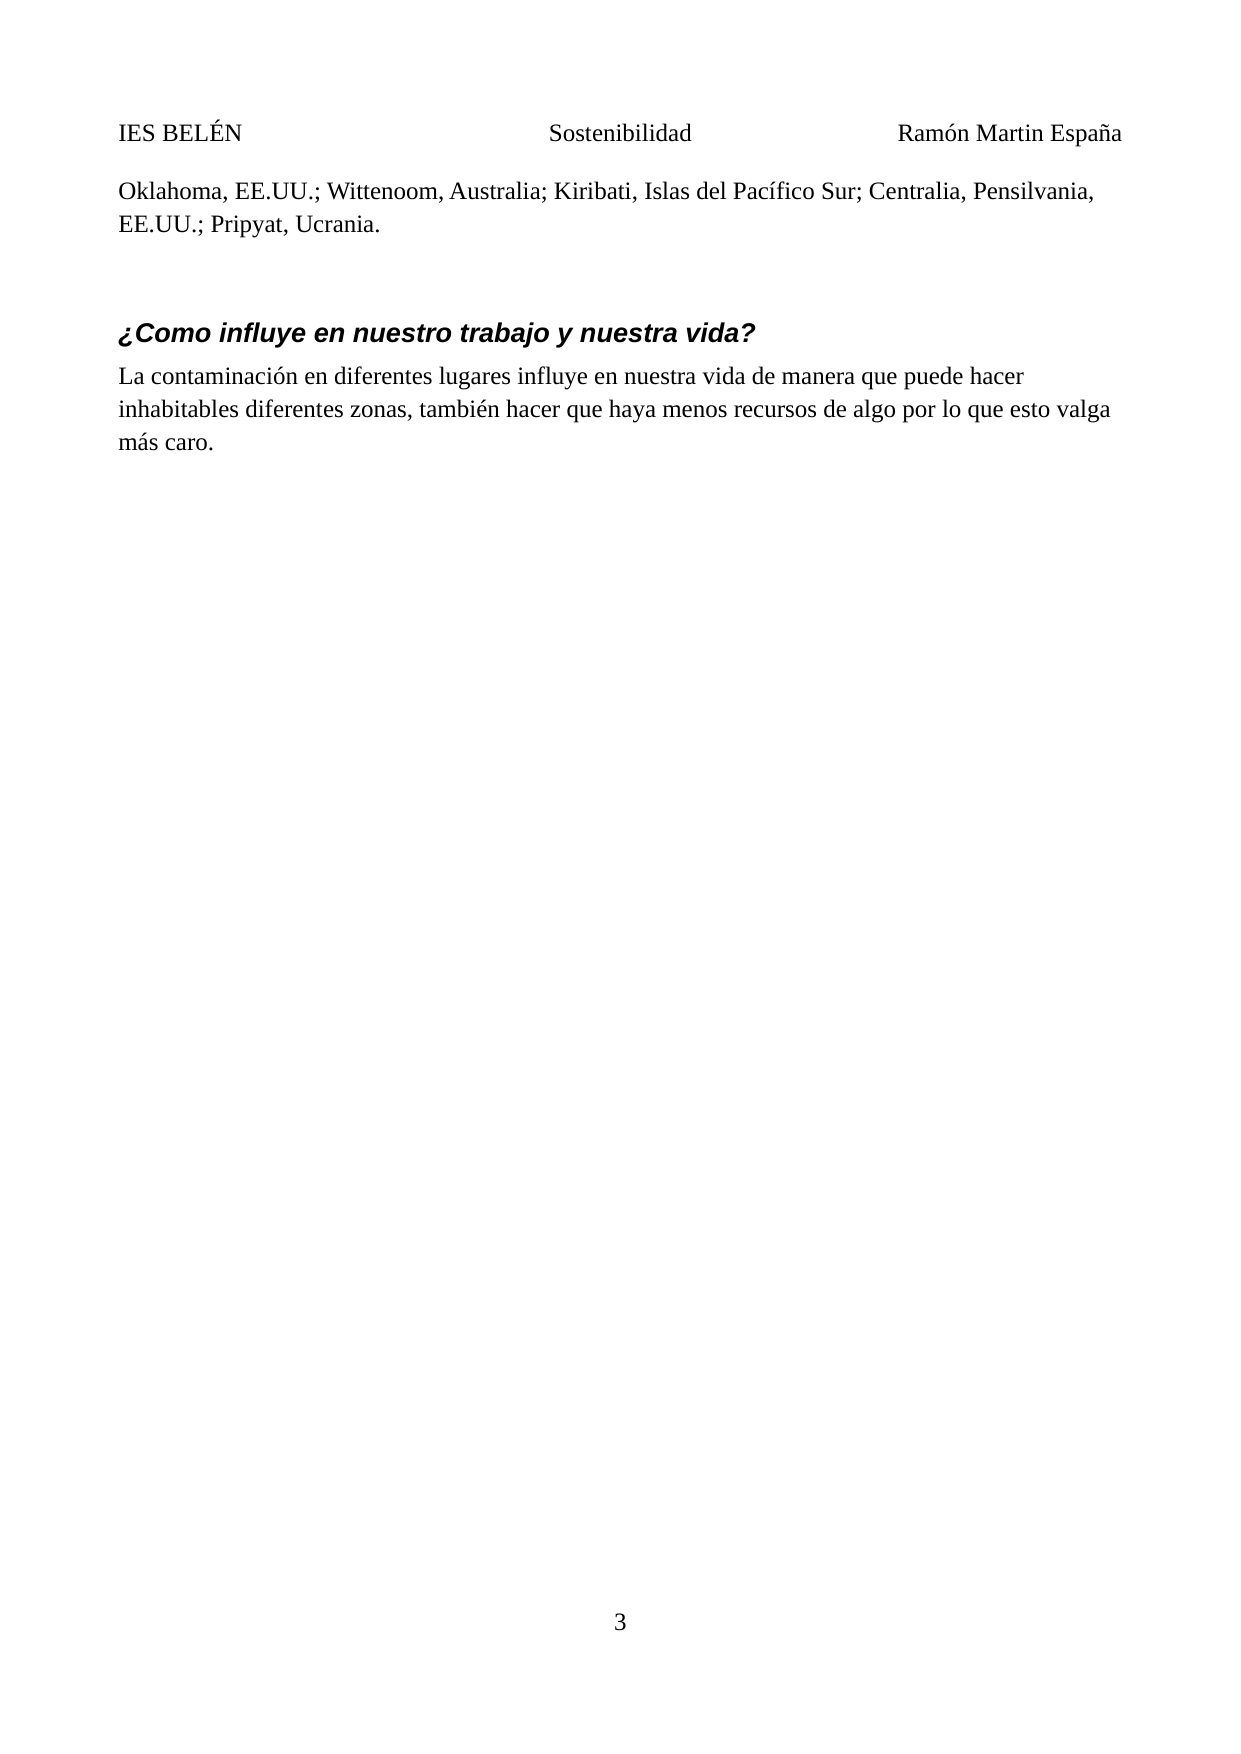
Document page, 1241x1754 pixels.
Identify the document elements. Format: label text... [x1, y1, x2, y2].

text Oklahoma, EE.UU.; Wittenoom, Australia; Kiribati, Islas del Pacífico Sur; Centralia, Pensilvania, EE.UU.; Pripyat, Ucrania. [118, 176, 1122, 238]
subtitle ¿Como influye en nuestro trabajo y nuestra vida? [118, 317, 1122, 348]
text La contaminación en diferentes lugares influye en nuestra vida de manera que puede hacer inhabitables diferentes zonas, también hacer que haya menos recursos de algo por lo que esto valga más caro. [118, 361, 1122, 456]
